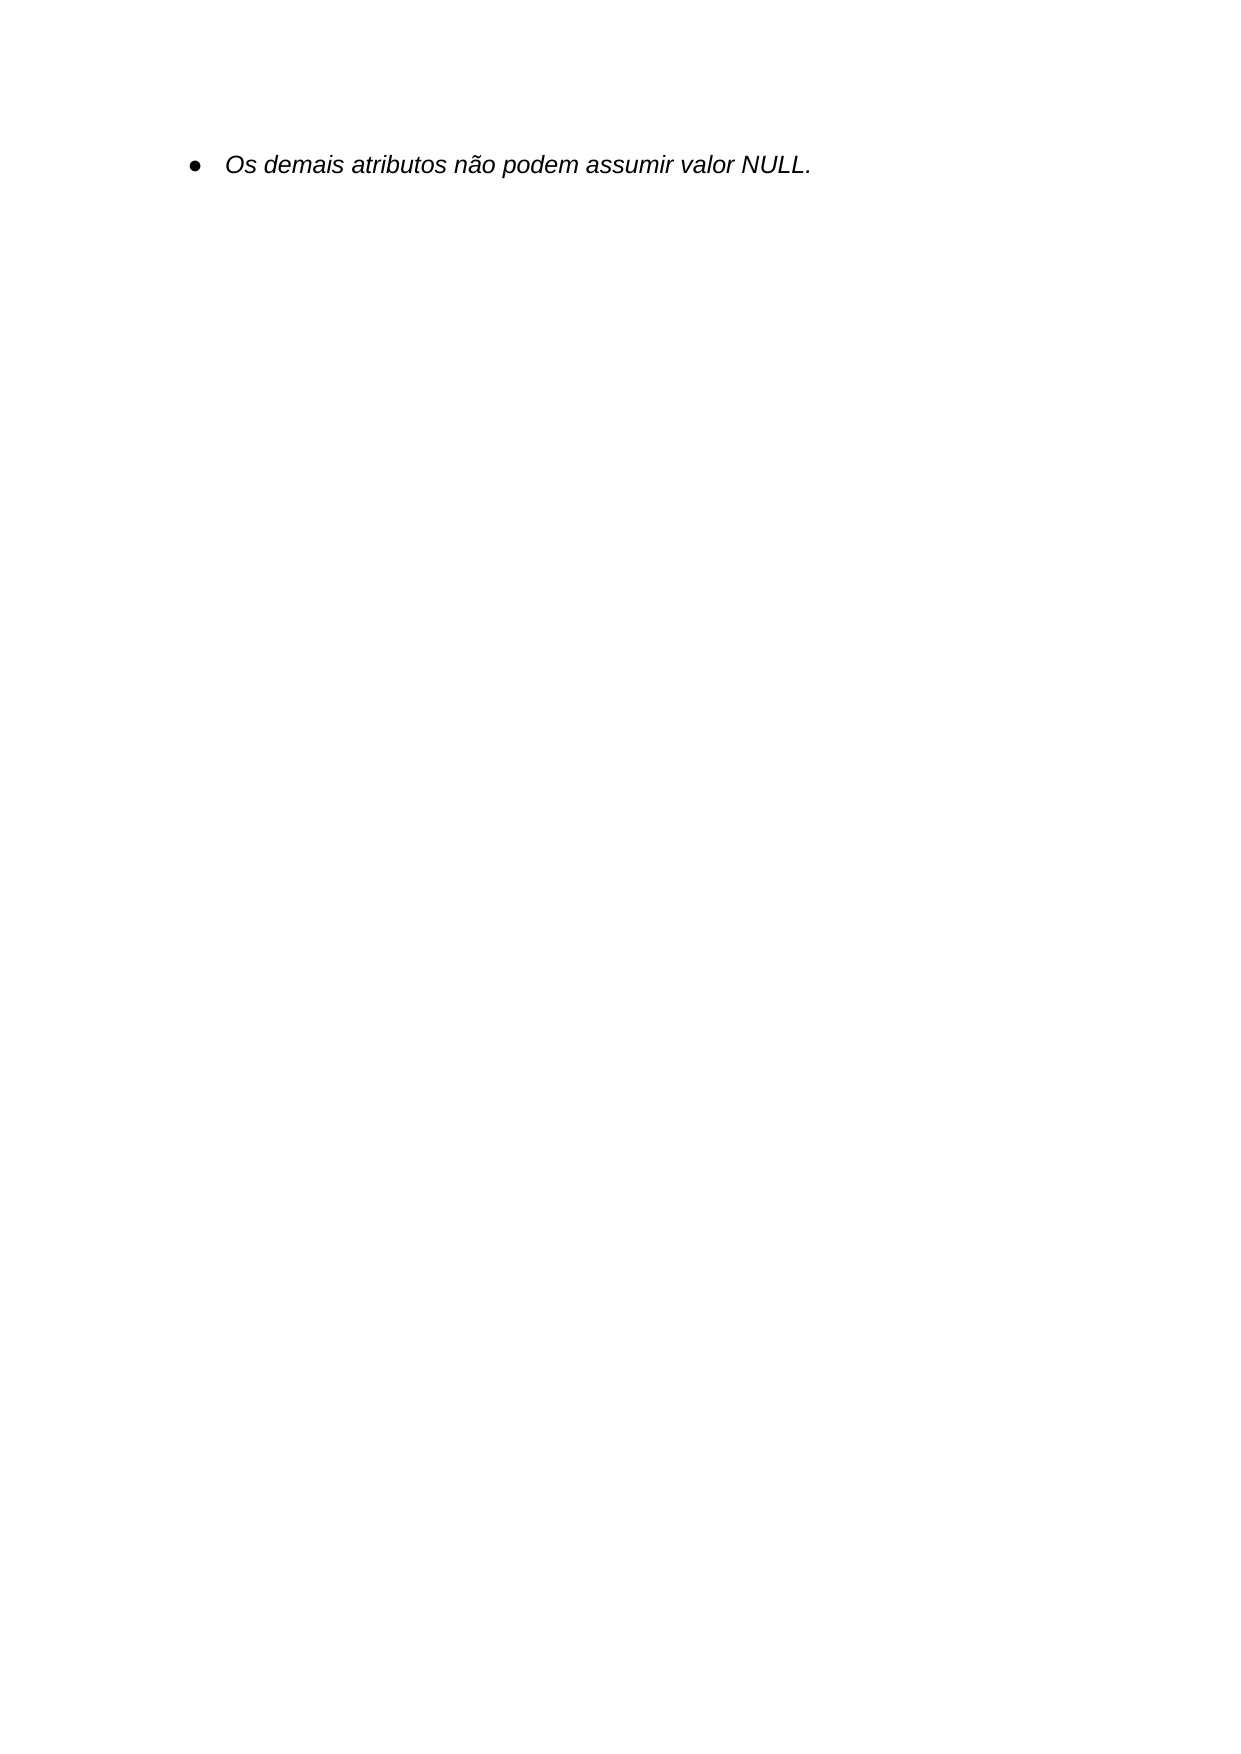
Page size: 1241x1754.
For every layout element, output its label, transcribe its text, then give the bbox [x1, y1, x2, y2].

list Os demais atributos não podem assumir valor NULL. [187, 150, 1090, 179]
